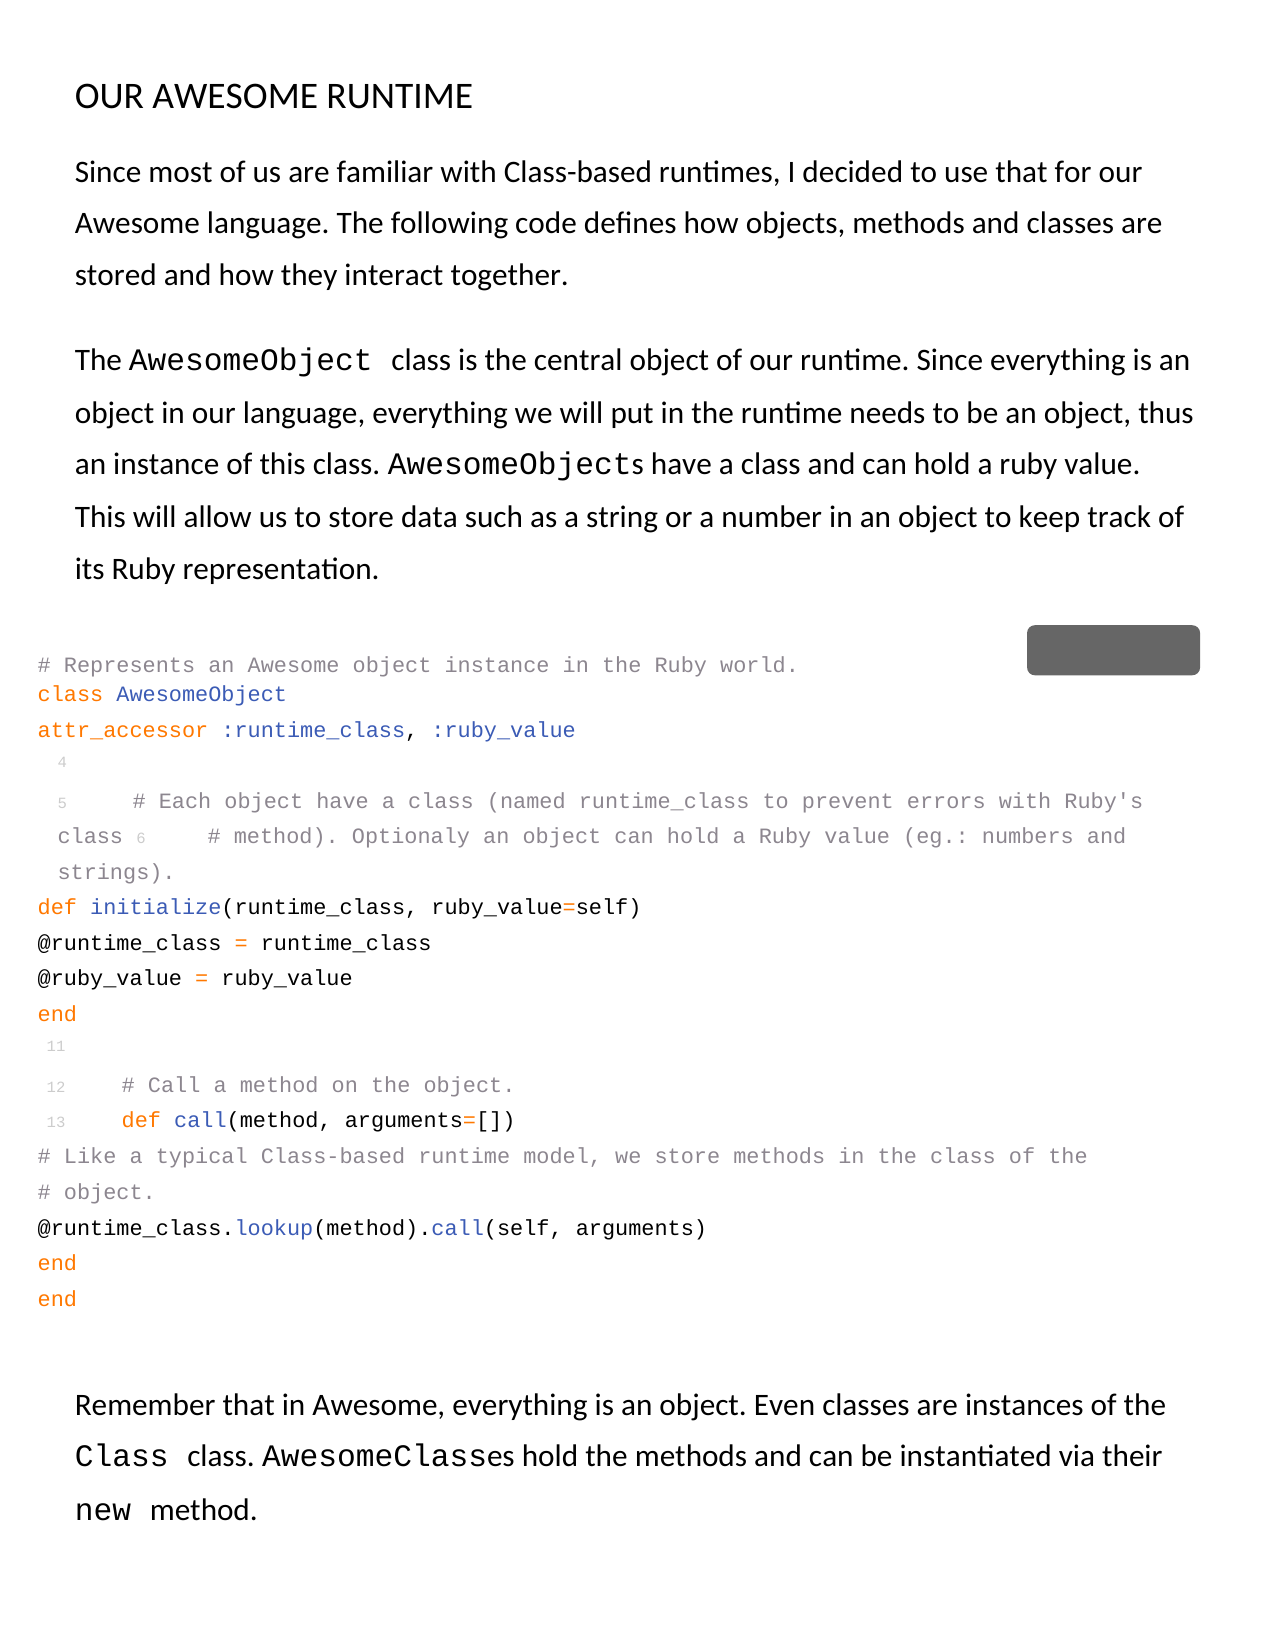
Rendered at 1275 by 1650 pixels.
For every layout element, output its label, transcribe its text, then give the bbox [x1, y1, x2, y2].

text 11 [46, 1038, 1275, 1056]
list @ruby_value = ruby_value [0, 967, 1232, 992]
list # Like a typical Class-based runtime model, we store methods in the class of the [0, 1145, 1236, 1170]
text The AwesomeObject class is the central object of our runtime. Since everything is an object in our language, everything we will put in the runtime needs to be an object, thus an instance of this class. AwesomeObjects have a class and can hold a ruby value. This will allow us to store data such as a string or a number in an object to keep track of its Ruby representation. [74, 340, 1195, 587]
list end [0, 1003, 1232, 1028]
list attr_accessor :runtime_class, :ruby_value [0, 719, 1275, 744]
text Since most of us are familiar with Class-based runtimes, I decided to use that for our Awesome language. The following code defines how objects, methods and classes are stored and how they interact together. [74, 152, 1195, 293]
text 5 # Each object have a class (named runtime_class to prevent errors with Ruby's class 6 # method). Optionaly an object can hold a Ruby value (eg.: numbers and strings). [57, 790, 1213, 886]
list end [0, 1252, 1236, 1277]
list end [0, 1288, 1236, 1313]
list def initialize(runtime_class, ruby_value=self) [0, 896, 1232, 921]
subtitle OUR AWESOME RUNTIME [74, 72, 1217, 117]
list # Represents an Awesome object instance in the Ruby world. runtime/object.rb [0, 644, 1275, 679]
list class AwesomeObject [0, 683, 1275, 708]
text Remember that in Awesome, everything is an object. Even classes are instances of the Class class. AwesomeClasses hold the methods and can be instantiated via their new method. [74, 1385, 1195, 1529]
list @runtime_class.lookup(method).call(self, arguments) [0, 1217, 1236, 1242]
text 12 # Call a method on the object. 13 def call(method, arguments=[]) [46, 1074, 527, 1134]
text 4 [57, 755, 1275, 772]
list # object. [0, 1181, 1236, 1206]
list @runtime_class = runtime_class [0, 932, 1232, 957]
